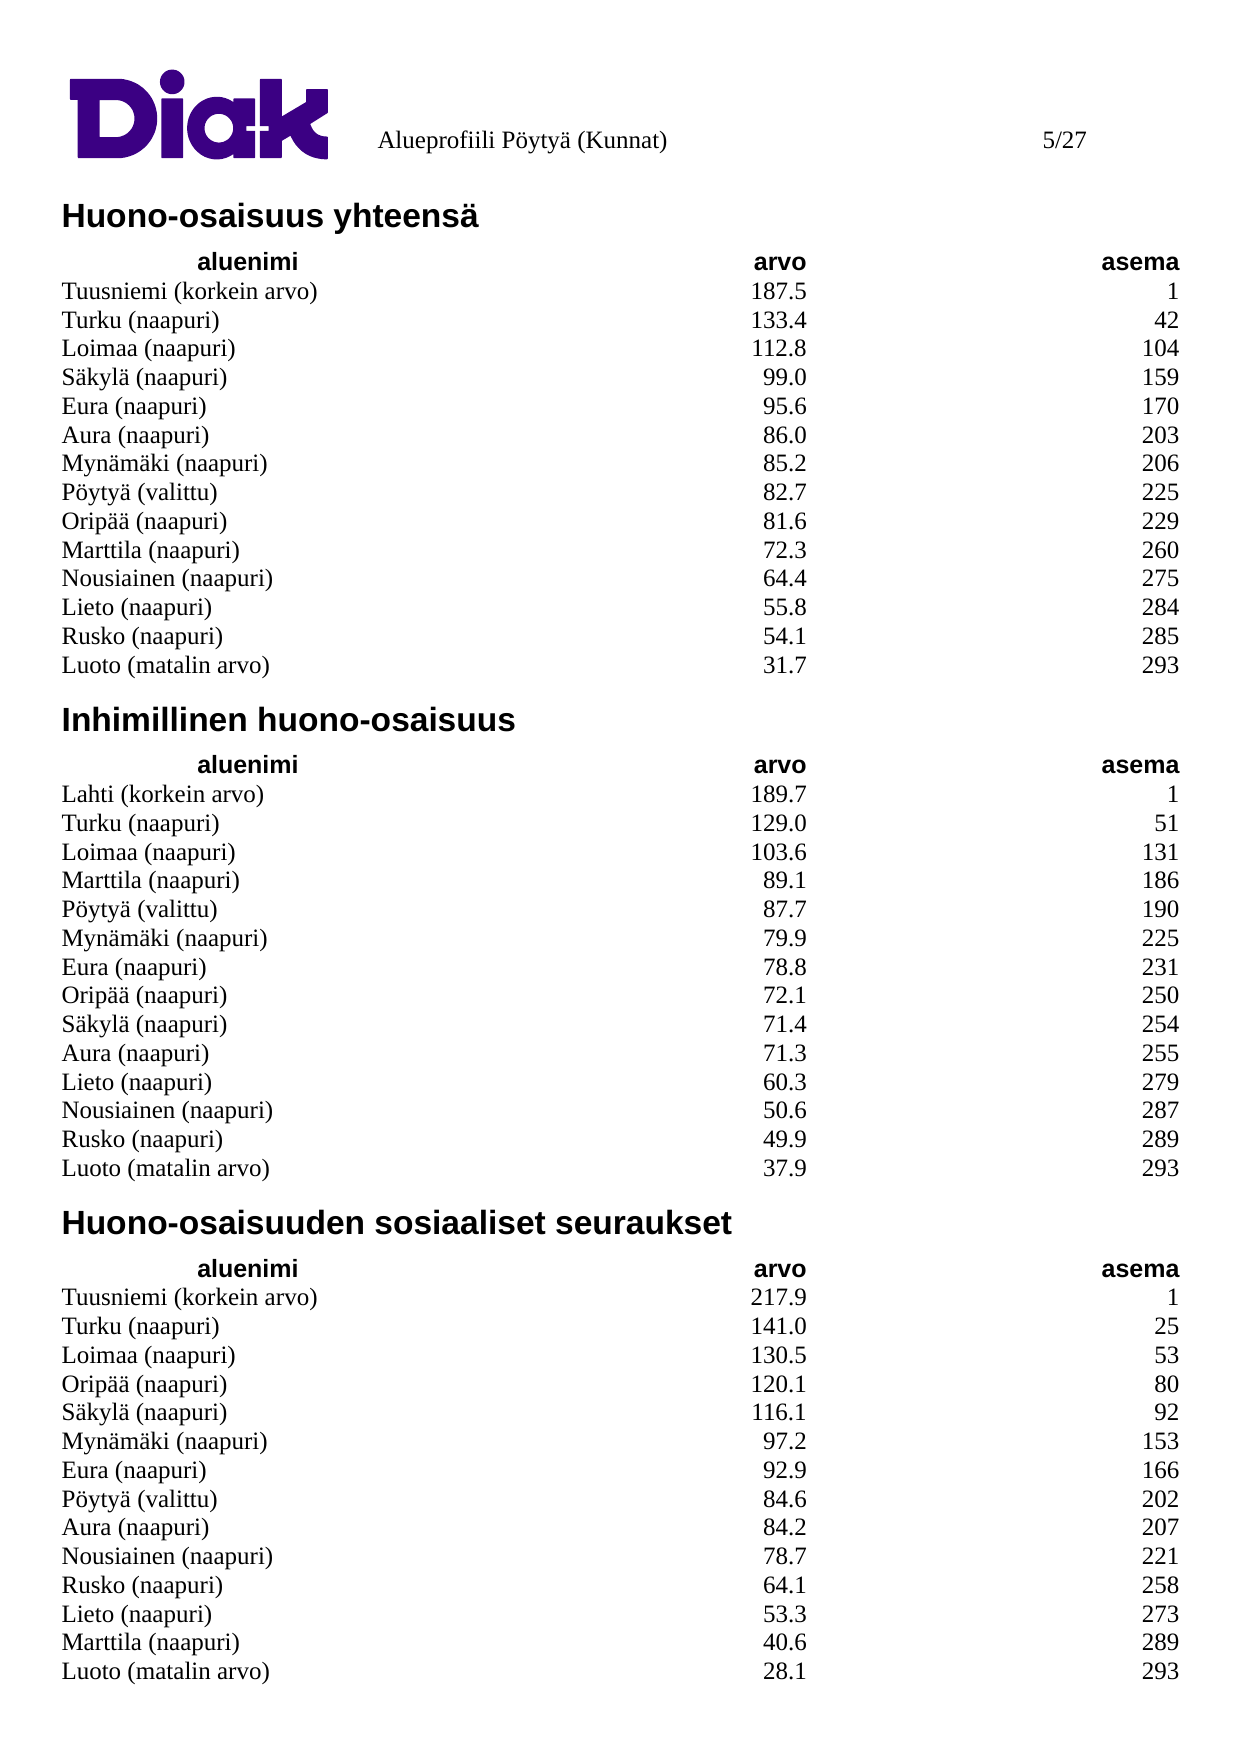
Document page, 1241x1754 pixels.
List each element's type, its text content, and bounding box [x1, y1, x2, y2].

table_cell 49.9 [434, 1124, 806, 1153]
table_cell Luoto (matalin arvo) [61, 1656, 434, 1685]
table_cell Eura (naapuri) [61, 1455, 434, 1484]
table_header aluenimi [61, 1254, 434, 1282]
table_cell 37.9 [434, 1153, 806, 1182]
table_header aluenimi [61, 751, 434, 779]
table_cell 1 [806, 779, 1179, 808]
table_cell 153 [806, 1426, 1179, 1455]
table_cell 207 [806, 1513, 1179, 1541]
table_cell 1 [806, 276, 1179, 305]
table_cell Pöytyä (valittu) [61, 894, 434, 923]
table_cell 130.5 [434, 1340, 806, 1369]
table_cell Turku (naapuri) [61, 808, 434, 837]
table_cell 78.7 [434, 1541, 806, 1570]
table_cell 133.4 [434, 305, 806, 333]
subtitle Inhimillinen huono-osaisuus [61, 699, 1179, 738]
table_cell 231 [806, 952, 1179, 981]
table_cell 53 [806, 1340, 1179, 1369]
table_cell Lieto (naapuri) [61, 1067, 434, 1096]
table_cell 80 [806, 1369, 1179, 1397]
table_cell 289 [806, 1124, 1179, 1153]
table_cell 229 [806, 506, 1179, 535]
table_cell 28.1 [434, 1656, 806, 1685]
table_cell 131 [806, 837, 1179, 866]
table_cell Nousiainen (naapuri) [61, 1541, 434, 1570]
table_cell Pöytyä (valittu) [61, 477, 434, 506]
table_cell Nousiainen (naapuri) [61, 564, 434, 592]
table_cell 81.6 [434, 506, 806, 535]
table_cell 258 [806, 1570, 1179, 1599]
table_cell Nousiainen (naapuri) [61, 1096, 434, 1124]
table_cell 120.1 [434, 1369, 806, 1397]
table_cell 273 [806, 1599, 1179, 1627]
table_cell 64.4 [434, 564, 806, 592]
table_cell 170 [806, 391, 1179, 420]
table_header arvo [434, 1254, 806, 1282]
table_cell 31.7 [434, 650, 806, 678]
table_cell Rusko (naapuri) [61, 1570, 434, 1599]
table_cell Säkylä (naapuri) [61, 1398, 434, 1426]
table_cell Oripää (naapuri) [61, 981, 434, 1009]
table_cell 60.3 [434, 1067, 806, 1096]
table_cell 187.5 [434, 276, 806, 305]
table_cell Luoto (matalin arvo) [61, 650, 434, 678]
table_cell 53.3 [434, 1599, 806, 1627]
table_cell 99.0 [434, 362, 806, 391]
table_cell 190 [806, 894, 1179, 923]
table_cell 71.4 [434, 1009, 806, 1038]
table_cell Aura (naapuri) [61, 1513, 434, 1541]
table_cell 217.9 [434, 1283, 806, 1311]
table_cell Turku (naapuri) [61, 305, 434, 333]
table_cell 206 [806, 449, 1179, 477]
table_cell 84.2 [434, 1513, 806, 1541]
table_cell Aura (naapuri) [61, 420, 434, 448]
table_cell Loimaa (naapuri) [61, 334, 434, 362]
table_cell 72.1 [434, 981, 806, 1009]
table_cell 287 [806, 1096, 1179, 1124]
table_cell 103.6 [434, 837, 806, 866]
table_cell 289 [806, 1628, 1179, 1656]
table_header asema [806, 1254, 1179, 1282]
table_cell Loimaa (naapuri) [61, 1340, 434, 1369]
table_cell 221 [806, 1541, 1179, 1570]
subtitle Huono-osaisuus yhteensä [61, 196, 1179, 235]
table_cell 285 [806, 621, 1179, 650]
table_cell Lahti (korkein arvo) [61, 779, 434, 808]
table_cell Eura (naapuri) [61, 952, 434, 981]
table_cell Säkylä (naapuri) [61, 1009, 434, 1038]
table_cell Eura (naapuri) [61, 391, 434, 420]
table_cell 275 [806, 564, 1179, 592]
table_cell Mynämäki (naapuri) [61, 1426, 434, 1455]
table_cell 225 [806, 923, 1179, 952]
table_cell 225 [806, 477, 1179, 506]
table_cell 87.7 [434, 894, 806, 923]
table_cell 89.1 [434, 866, 806, 894]
table_cell 293 [806, 650, 1179, 678]
table_header arvo [434, 751, 806, 779]
table_cell Lieto (naapuri) [61, 592, 434, 621]
table_cell 84.6 [434, 1484, 806, 1512]
table_cell 78.8 [434, 952, 806, 981]
table_cell 64.1 [434, 1570, 806, 1599]
table_cell Aura (naapuri) [61, 1038, 434, 1067]
table_cell 54.1 [434, 621, 806, 650]
table_cell 1 [806, 1283, 1179, 1311]
table_cell 72.3 [434, 535, 806, 563]
table_cell 116.1 [434, 1398, 806, 1426]
table_cell 202 [806, 1484, 1179, 1512]
table_header arvo [434, 247, 806, 276]
table_cell 97.2 [434, 1426, 806, 1455]
table_cell 129.0 [434, 808, 806, 837]
table_cell Lieto (naapuri) [61, 1599, 434, 1627]
table_cell 166 [806, 1455, 1179, 1484]
table_cell 55.8 [434, 592, 806, 621]
table_cell Rusko (naapuri) [61, 621, 434, 650]
table_cell Turku (naapuri) [61, 1311, 434, 1340]
table_cell 255 [806, 1038, 1179, 1067]
table_header asema [806, 247, 1179, 276]
table_cell 104 [806, 334, 1179, 362]
table_cell 50.6 [434, 1096, 806, 1124]
table_cell 159 [806, 362, 1179, 391]
table_cell 112.8 [434, 334, 806, 362]
table_cell 25 [806, 1311, 1179, 1340]
table_cell Säkylä (naapuri) [61, 362, 434, 391]
table_cell Marttila (naapuri) [61, 866, 434, 894]
table_cell 92 [806, 1398, 1179, 1426]
table_cell 51 [806, 808, 1179, 837]
table_cell 79.9 [434, 923, 806, 952]
table_cell Mynämäki (naapuri) [61, 923, 434, 952]
table_cell Tuusniemi (korkein arvo) [61, 276, 434, 305]
table_header asema [806, 751, 1179, 779]
table_cell 92.9 [434, 1455, 806, 1484]
table_cell 71.3 [434, 1038, 806, 1067]
table_cell 141.0 [434, 1311, 806, 1340]
table_cell 250 [806, 981, 1179, 1009]
table_cell Rusko (naapuri) [61, 1124, 434, 1153]
table_cell Tuusniemi (korkein arvo) [61, 1283, 434, 1311]
table_cell Oripää (naapuri) [61, 1369, 434, 1397]
table_cell 284 [806, 592, 1179, 621]
table_header aluenimi [61, 247, 434, 276]
table_cell Pöytyä (valittu) [61, 1484, 434, 1512]
table_cell 260 [806, 535, 1179, 563]
table_cell Luoto (matalin arvo) [61, 1153, 434, 1182]
table_cell 293 [806, 1153, 1179, 1182]
table_cell 293 [806, 1656, 1179, 1685]
subtitle Huono-osaisuuden sosiaaliset seuraukset [61, 1203, 1179, 1241]
table_cell 42 [806, 305, 1179, 333]
table_cell Marttila (naapuri) [61, 1628, 434, 1656]
table_cell 279 [806, 1067, 1179, 1096]
table_cell 95.6 [434, 391, 806, 420]
table_cell Loimaa (naapuri) [61, 837, 434, 866]
table_cell Marttila (naapuri) [61, 535, 434, 563]
table_cell 86.0 [434, 420, 806, 448]
table_cell 82.7 [434, 477, 806, 506]
table_cell 186 [806, 866, 1179, 894]
table_cell 203 [806, 420, 1179, 448]
table_cell 85.2 [434, 449, 806, 477]
table_cell 254 [806, 1009, 1179, 1038]
table_cell 189.7 [434, 779, 806, 808]
table_cell 40.6 [434, 1628, 806, 1656]
table_cell Mynämäki (naapuri) [61, 449, 434, 477]
table_cell Oripää (naapuri) [61, 506, 434, 535]
